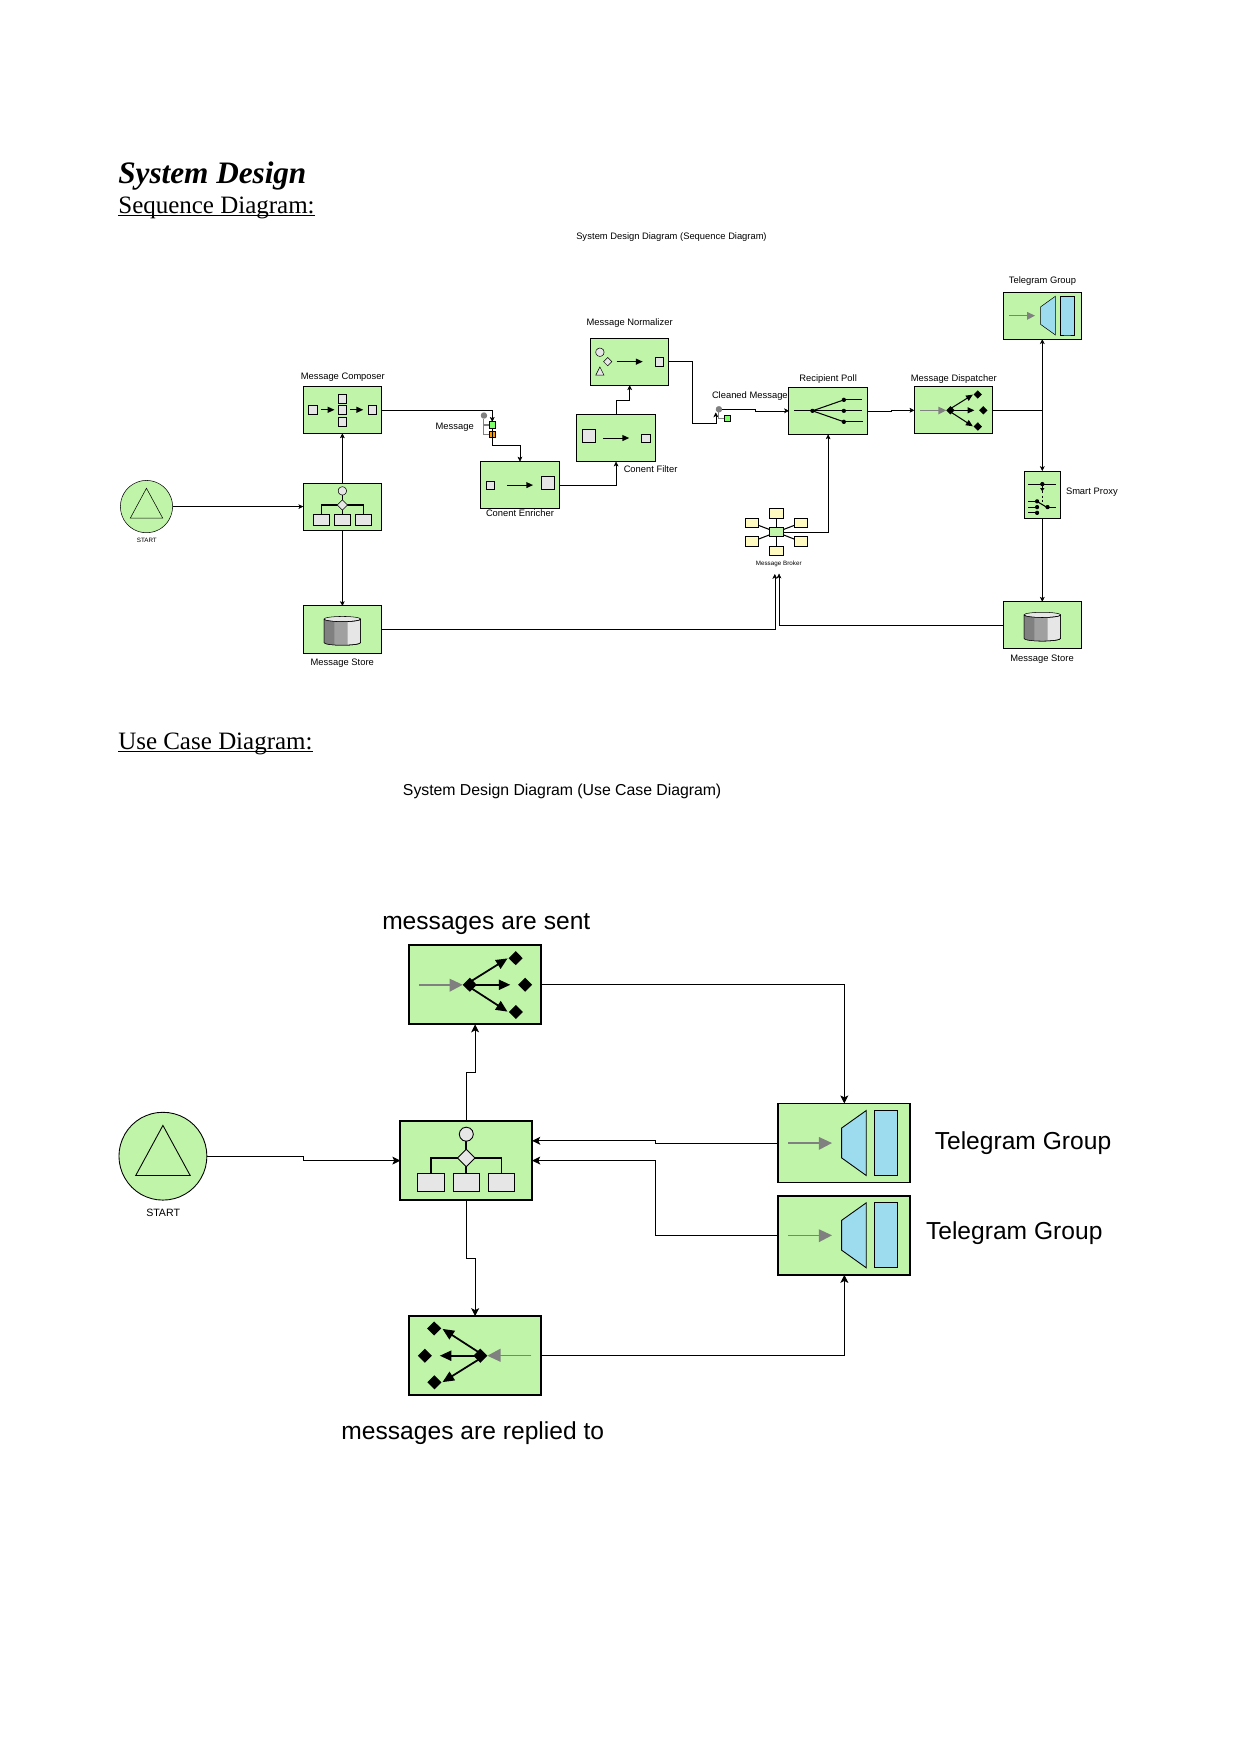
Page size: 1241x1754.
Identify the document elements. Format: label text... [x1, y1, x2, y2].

text System Design [118, 154, 1122, 190]
text Sequence Diagram: Use Case Diagram: [118, 190, 1122, 754]
